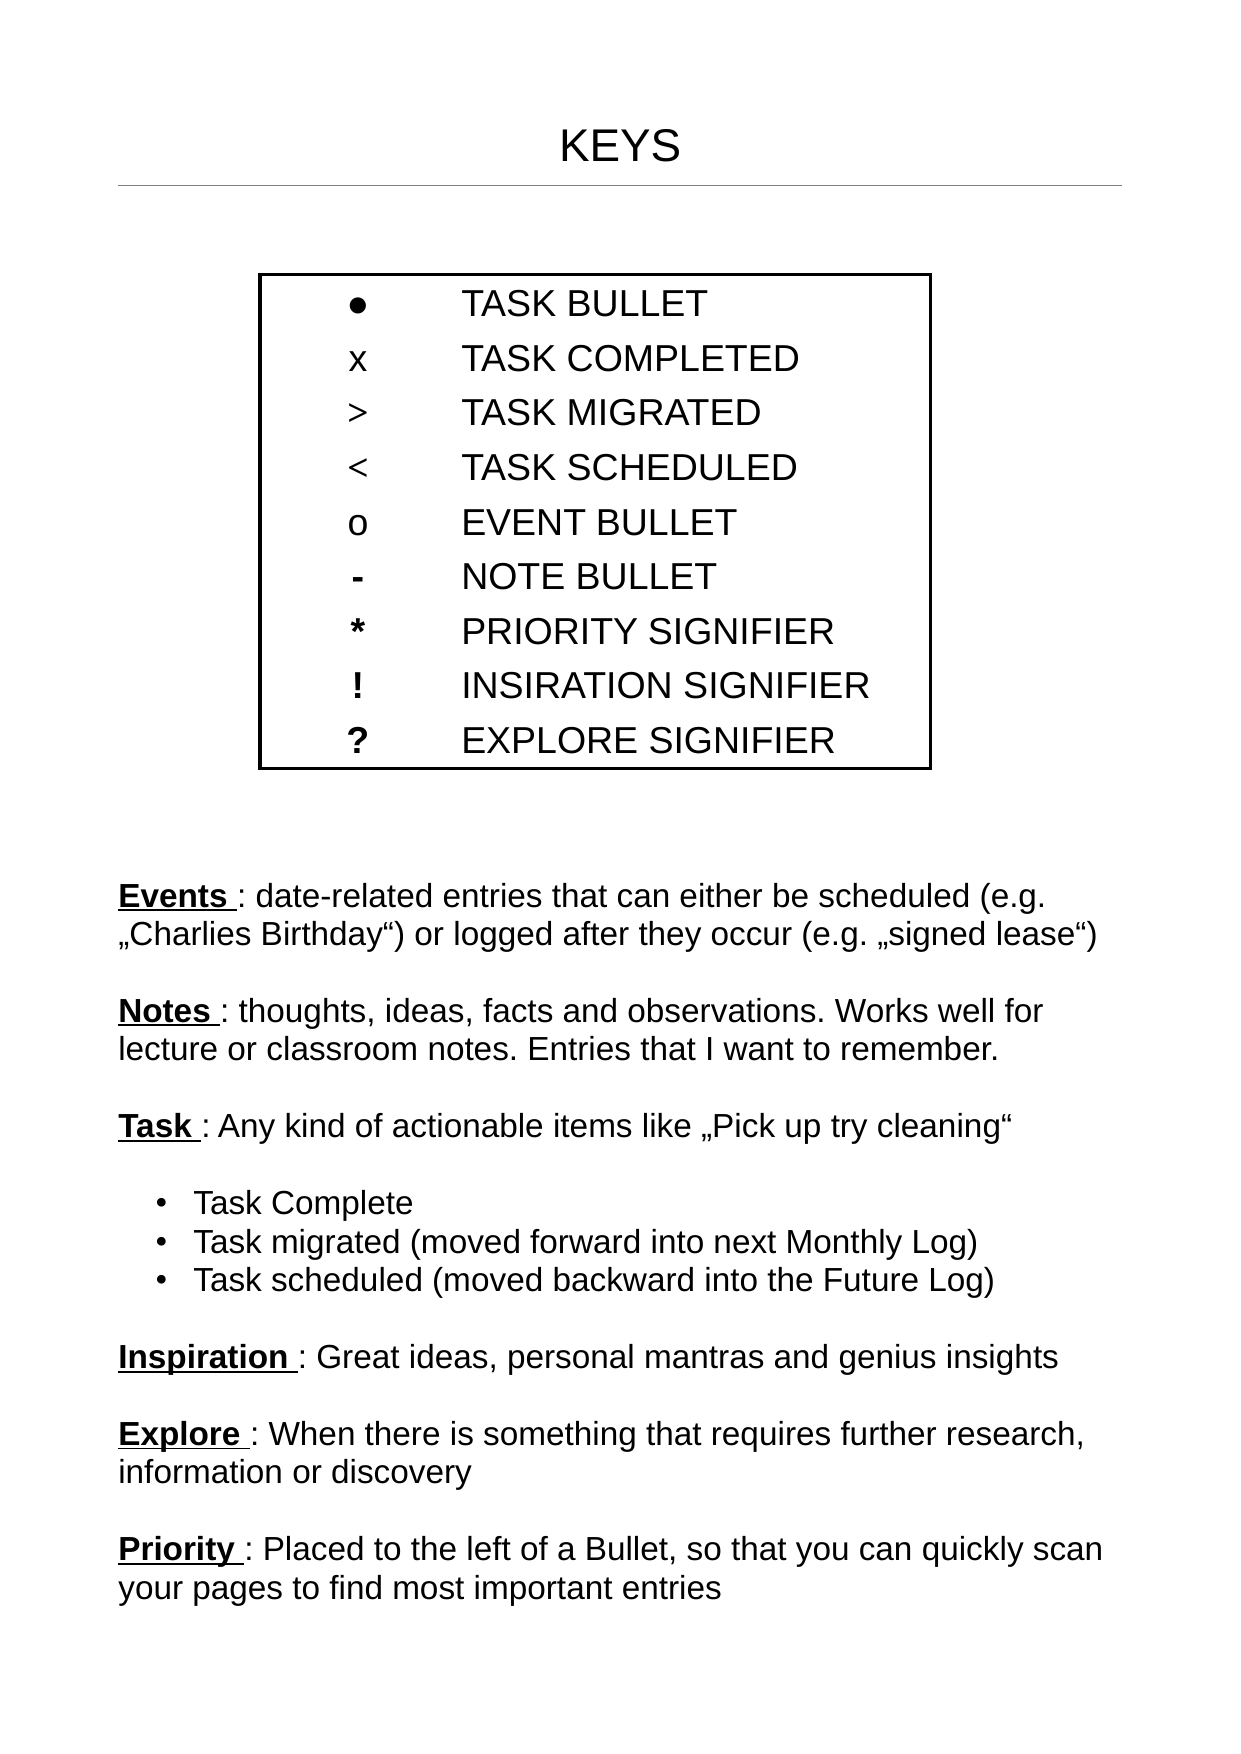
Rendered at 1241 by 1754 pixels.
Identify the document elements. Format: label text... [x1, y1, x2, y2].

text Events : date-related entries that can either be scheduled (e.g. „Charlies Birthday“) or logged after they occur (e.g. „signed lease“) [118, 876, 1122, 953]
table_cell INSIRATION SIGNIFIER [455, 658, 929, 712]
table_cell TASK COMPLETED [455, 330, 929, 385]
table_cell ? [262, 713, 455, 767]
table_cell TASK MIGRATED [455, 385, 929, 439]
table_cell > [262, 385, 455, 439]
text Task : Any kind of actionable items like „Pick up try cleaning“ [118, 1106, 1122, 1145]
table_cell - [262, 549, 455, 603]
table_cell EXPLORE SIGNIFIER [455, 713, 929, 767]
table_cell * [262, 603, 455, 658]
list Task scheduled (moved backward into the Future Log) [156, 1260, 1122, 1299]
table_header TASK BULLET [455, 276, 929, 330]
list Task migrated (moved forward into next Monthly Log) [156, 1222, 1122, 1260]
table_cell NOTE BULLET [455, 549, 929, 603]
text Notes : thoughts, ideas, facts and observations. Works well for lecture or classroom notes. Entries that I want to remember. [118, 991, 1122, 1068]
table_cell PRIORITY SIGNIFIER [455, 603, 929, 658]
table_cell < [262, 440, 455, 494]
table_cell x [262, 330, 455, 385]
table_cell o [262, 494, 455, 549]
table_header ● [262, 276, 455, 330]
text Explore : When there is something that requires further research, information or discovery [118, 1414, 1122, 1491]
table_cell EVENT BULLET [455, 494, 929, 549]
text Priority : Placed to the left of a Bullet, so that you can quickly scan your pages to find most important entries [118, 1529, 1122, 1606]
text Inspiration : Great ideas, personal mantras and genius insights [118, 1337, 1122, 1376]
table_cell ! [262, 658, 455, 712]
list Task Complete [156, 1183, 1122, 1222]
table_cell TASK SCHEDULED [455, 440, 929, 494]
text KEYS [118, 118, 1122, 171]
